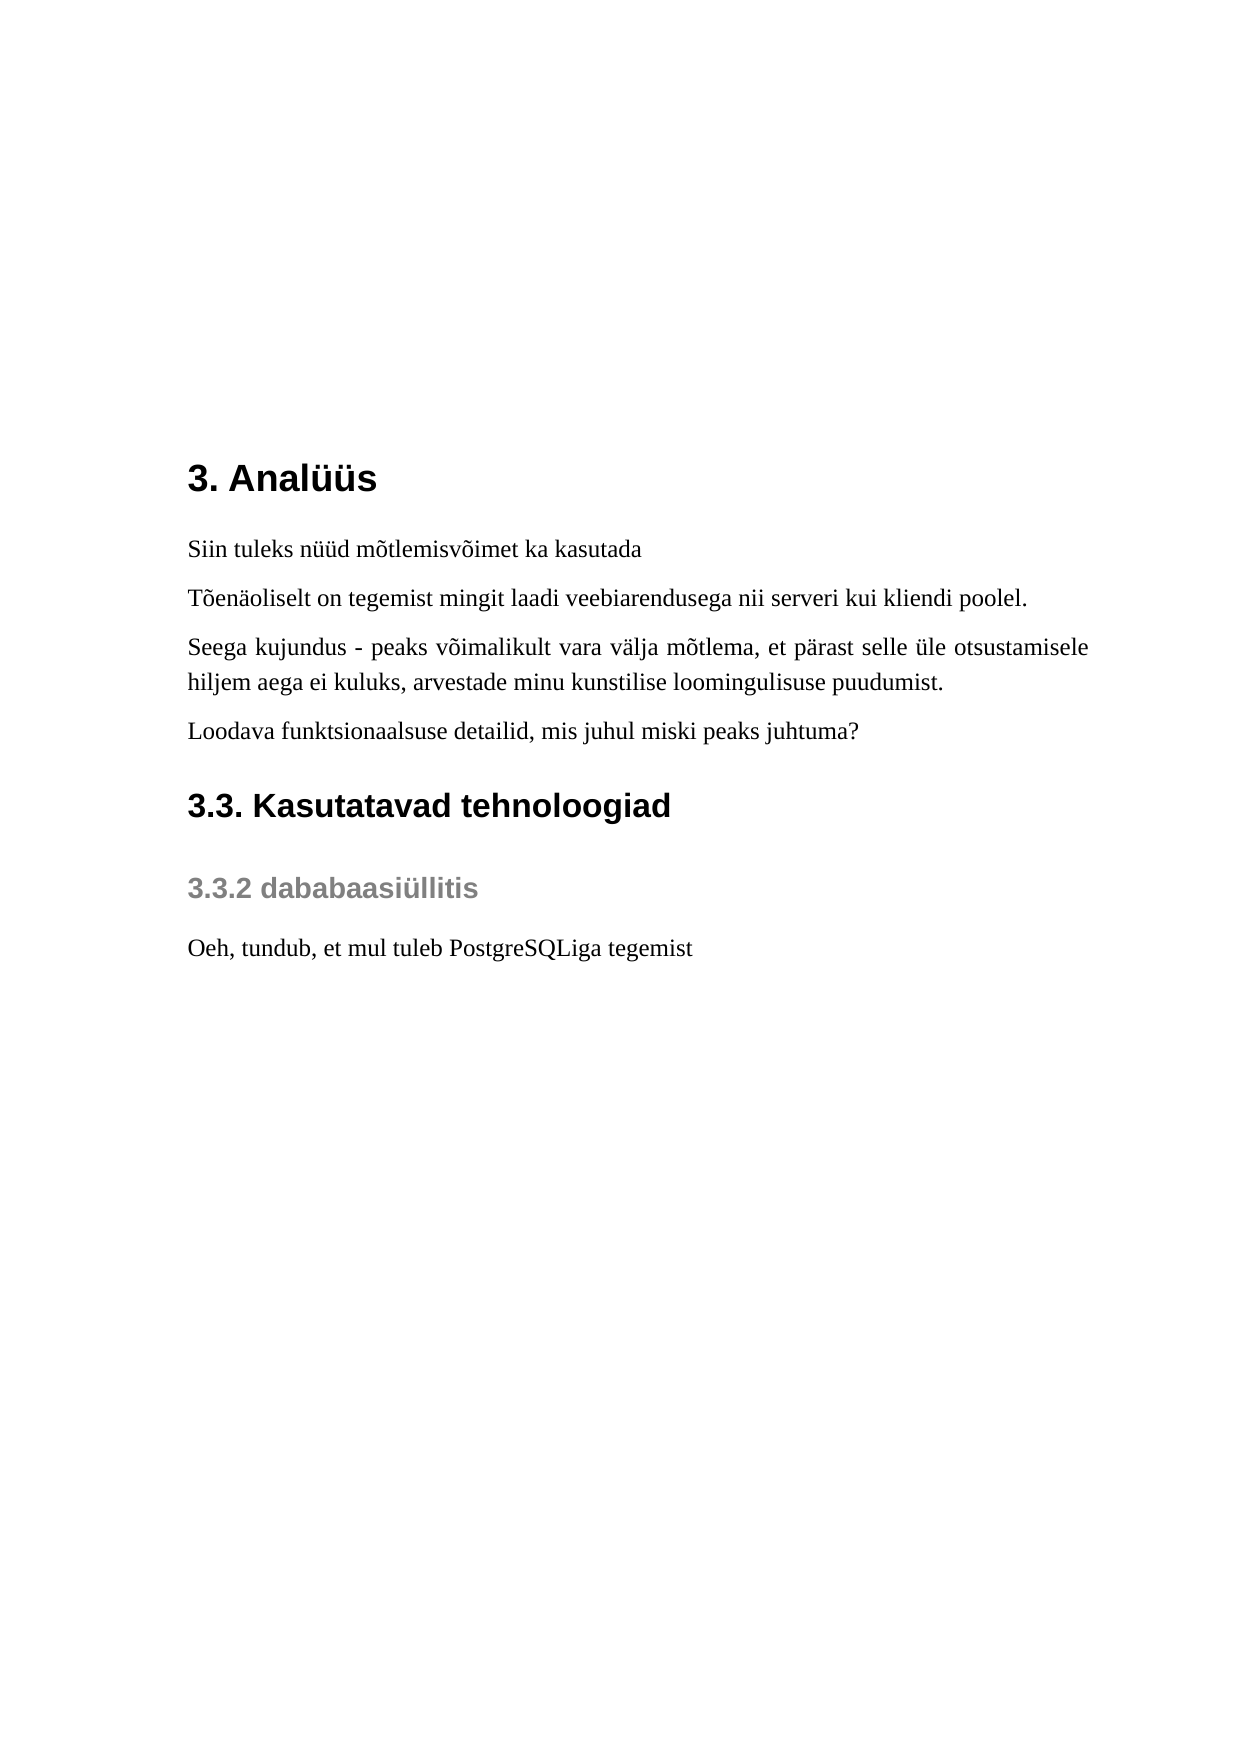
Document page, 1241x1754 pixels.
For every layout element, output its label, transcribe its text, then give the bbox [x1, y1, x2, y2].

text Tõenäoliselt on tegemist mingit laadi veebiarendusega nii serveri kui kliendi poolel. [187, 583, 1090, 612]
text Seega kujundus - peaks võimalikult vara välja mõtlema, et pärast selle üle otsustamisele hiljem aega ei kuluks, arvestade minu kunstilise loomingulisuse puudumist. [187, 632, 1090, 695]
subtitle 3.3. Kasutatavad tehnoloogiad [187, 786, 1090, 824]
text Siin tuleks nüüd mõtlemisvõimet ka kasutada [187, 534, 1090, 563]
text Oeh, tundub, et mul tuleb PostgreSQLiga tegemist [187, 933, 1090, 962]
text Loodava funktsionaalsuse detailid, mis juhul miski peaks juhtuma? [187, 716, 1090, 744]
subtitle 3.3.2 dababaasiüllitis [187, 871, 1090, 904]
subtitle 3. Analüüs [187, 456, 1090, 500]
